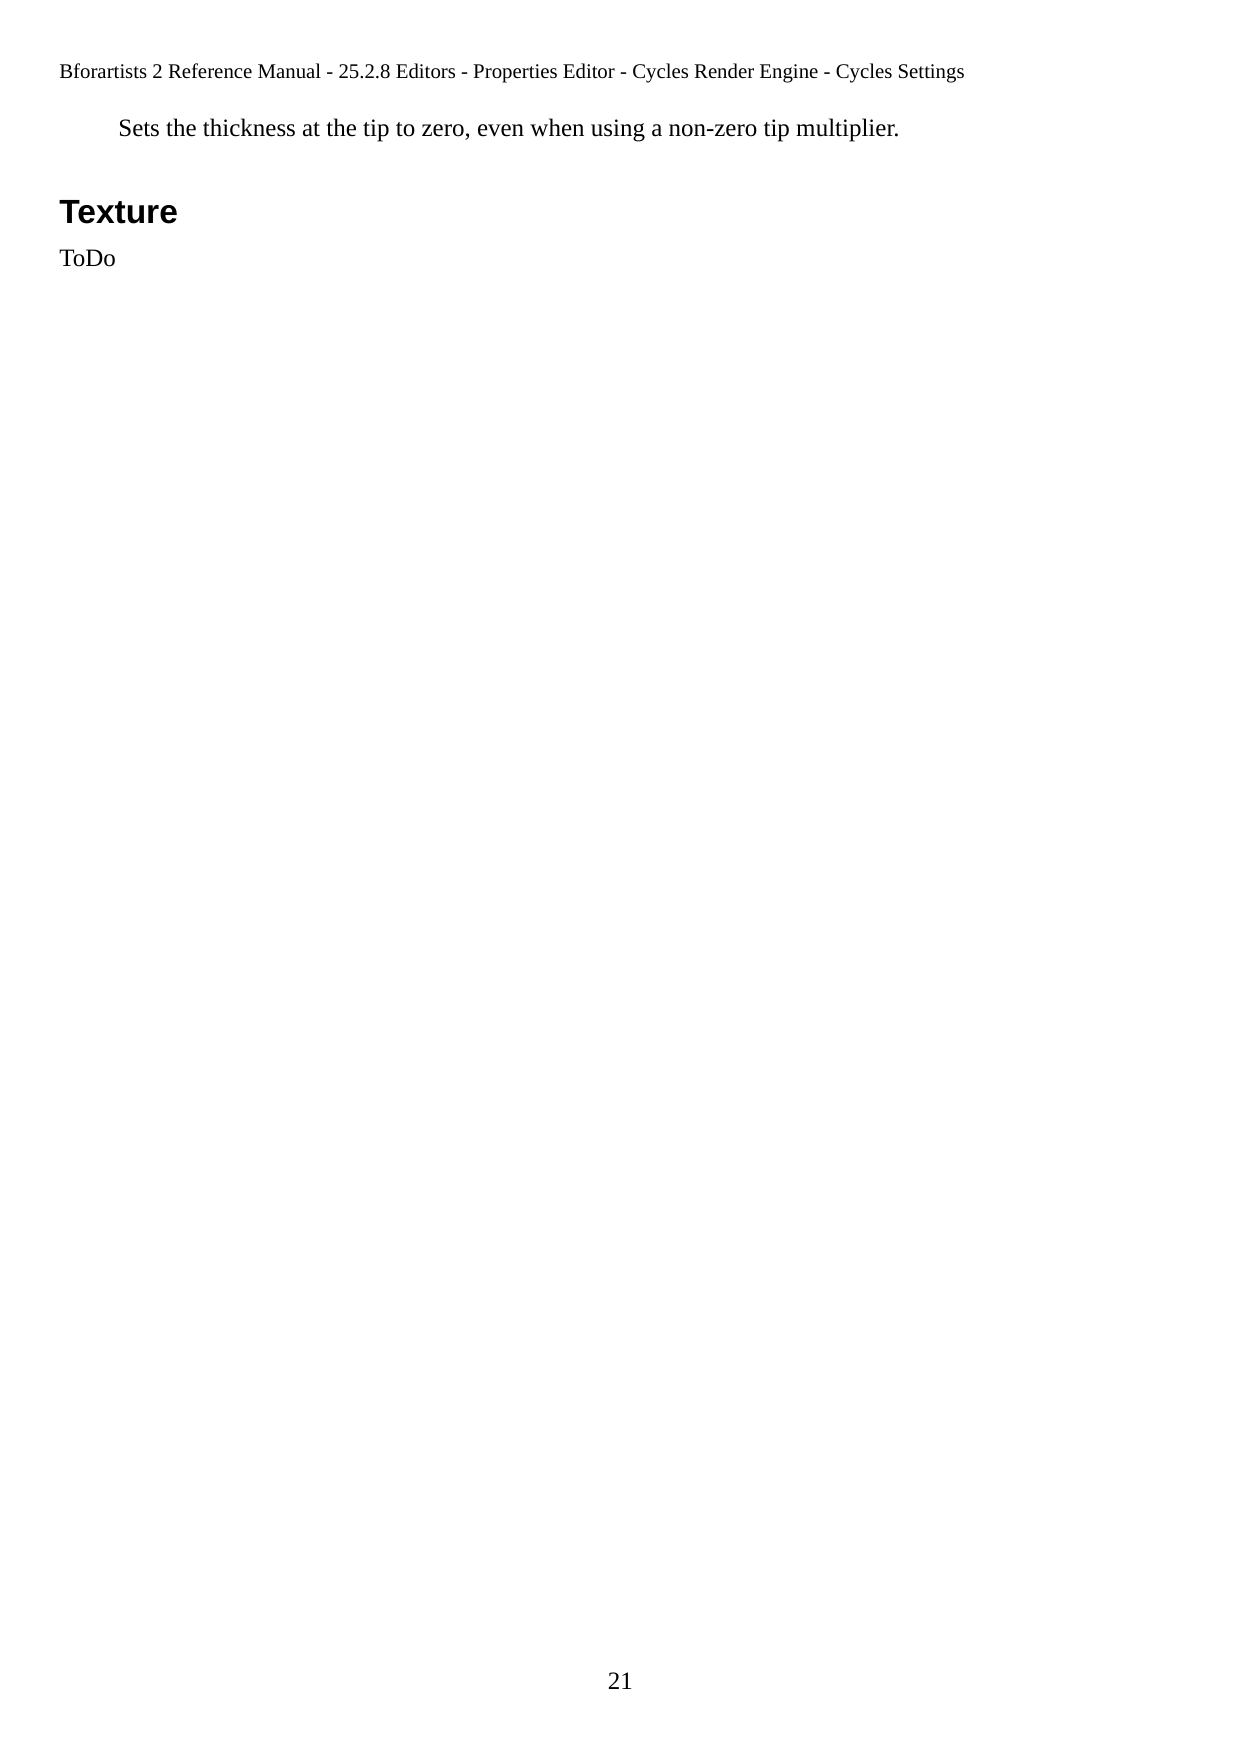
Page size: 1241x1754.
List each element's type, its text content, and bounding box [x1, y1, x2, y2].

text ToDo [59, 243, 1181, 272]
list Sets the thickness at the tip to zero, even when using a non-zero tip multiplier. [118, 113, 1181, 141]
subtitle Texture [59, 192, 1181, 230]
